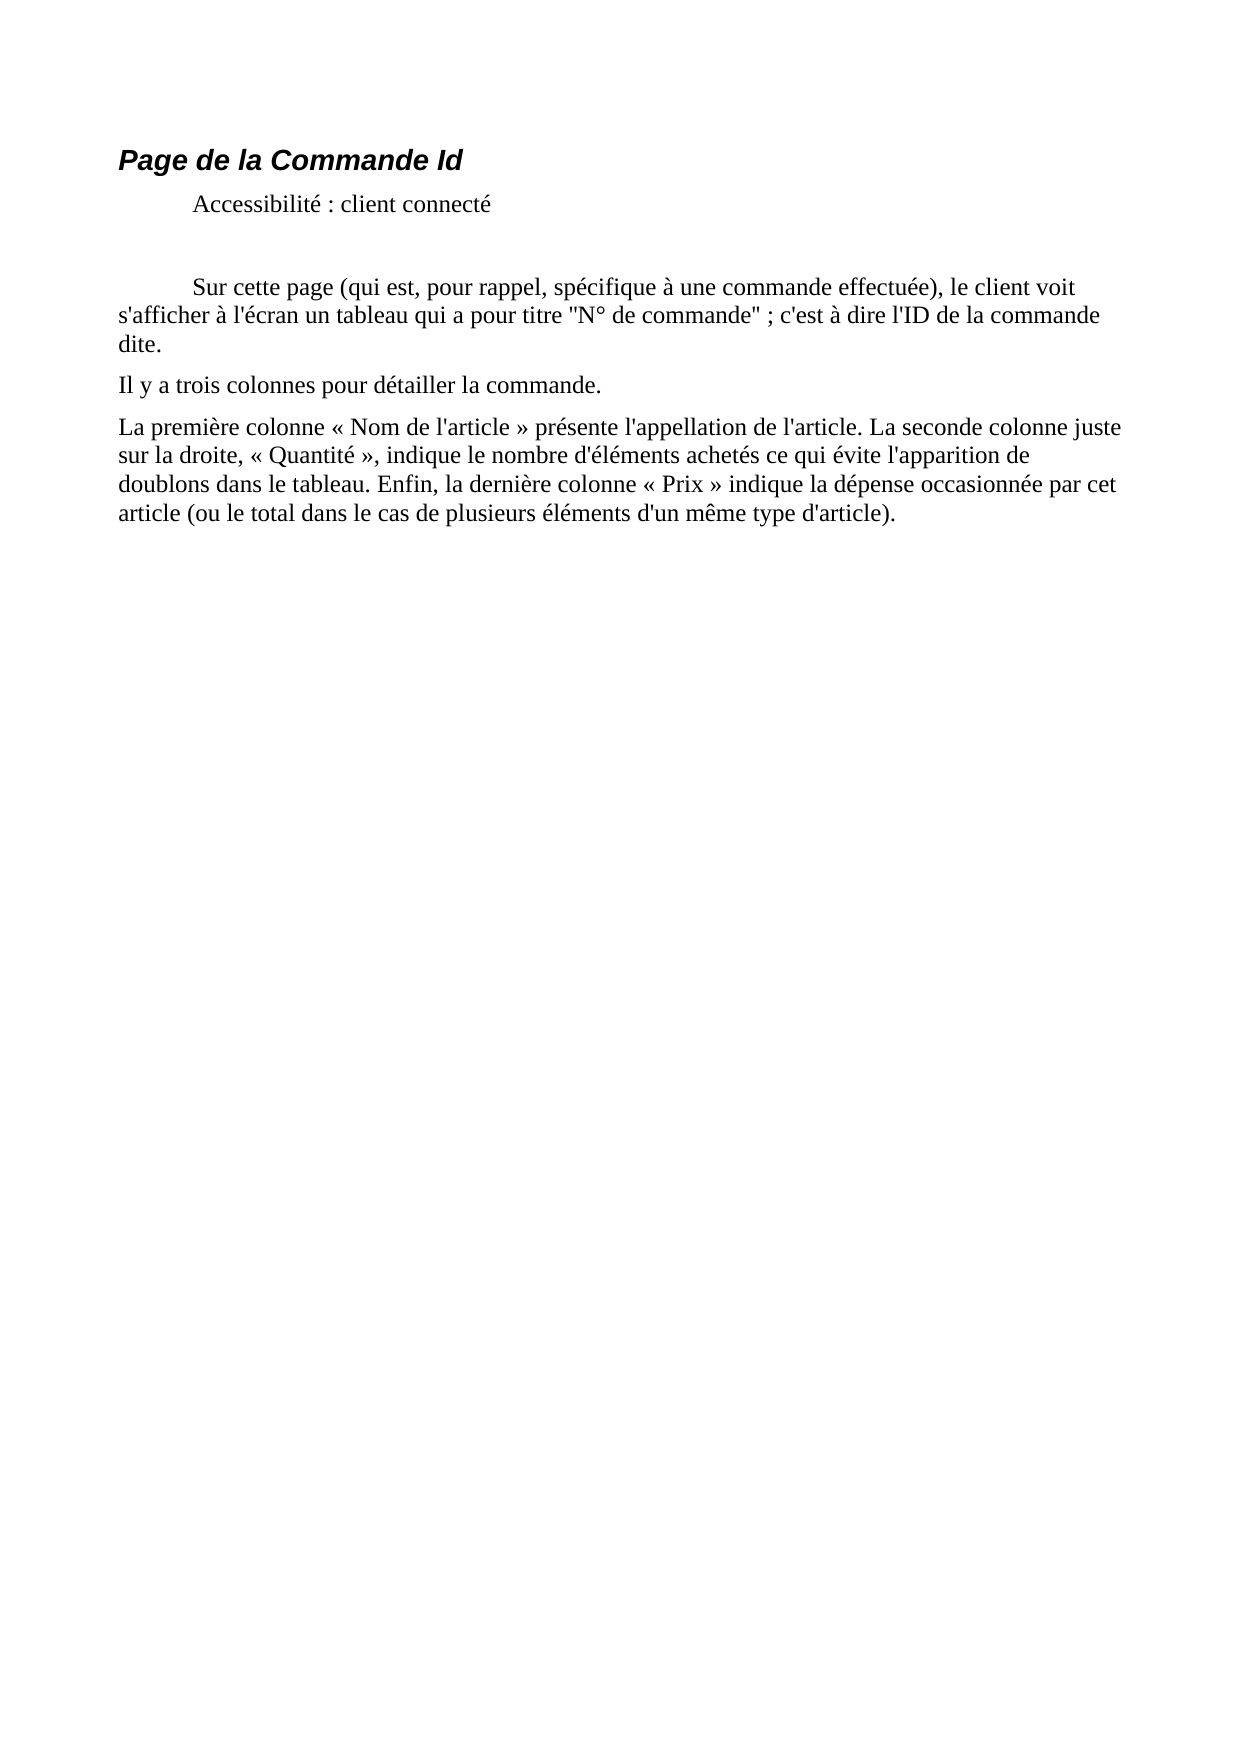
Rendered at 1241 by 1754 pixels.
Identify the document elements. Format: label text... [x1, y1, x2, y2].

text La première colonne « Nom de l'article » présente l'appellation de l'article. La seconde colonne juste sur la droite, « Quantité », indique le nombre d'éléments achetés ce qui évite l'apparition de doublons dans le tableau. Enfin, la dernière colonne « Prix » indique la dépense occasionnée par cet article (ou le total dans le cas de plusieurs éléments d'un même type d'article). [118, 412, 1122, 527]
text Sur cette page (qui est, pour rappel, spécifique à une commande effectuée), le client voit s'afficher à l'écran un tableau qui a pour titre ''N° de commande'' ; c'est à dire l'ID de la commande dite. [118, 272, 1122, 358]
subtitle Page de la Commande Id [118, 143, 1122, 177]
text Il y a trois colonnes pour détailler la commande. [118, 370, 1122, 399]
text Accessibilité : client connecté [118, 189, 1122, 218]
